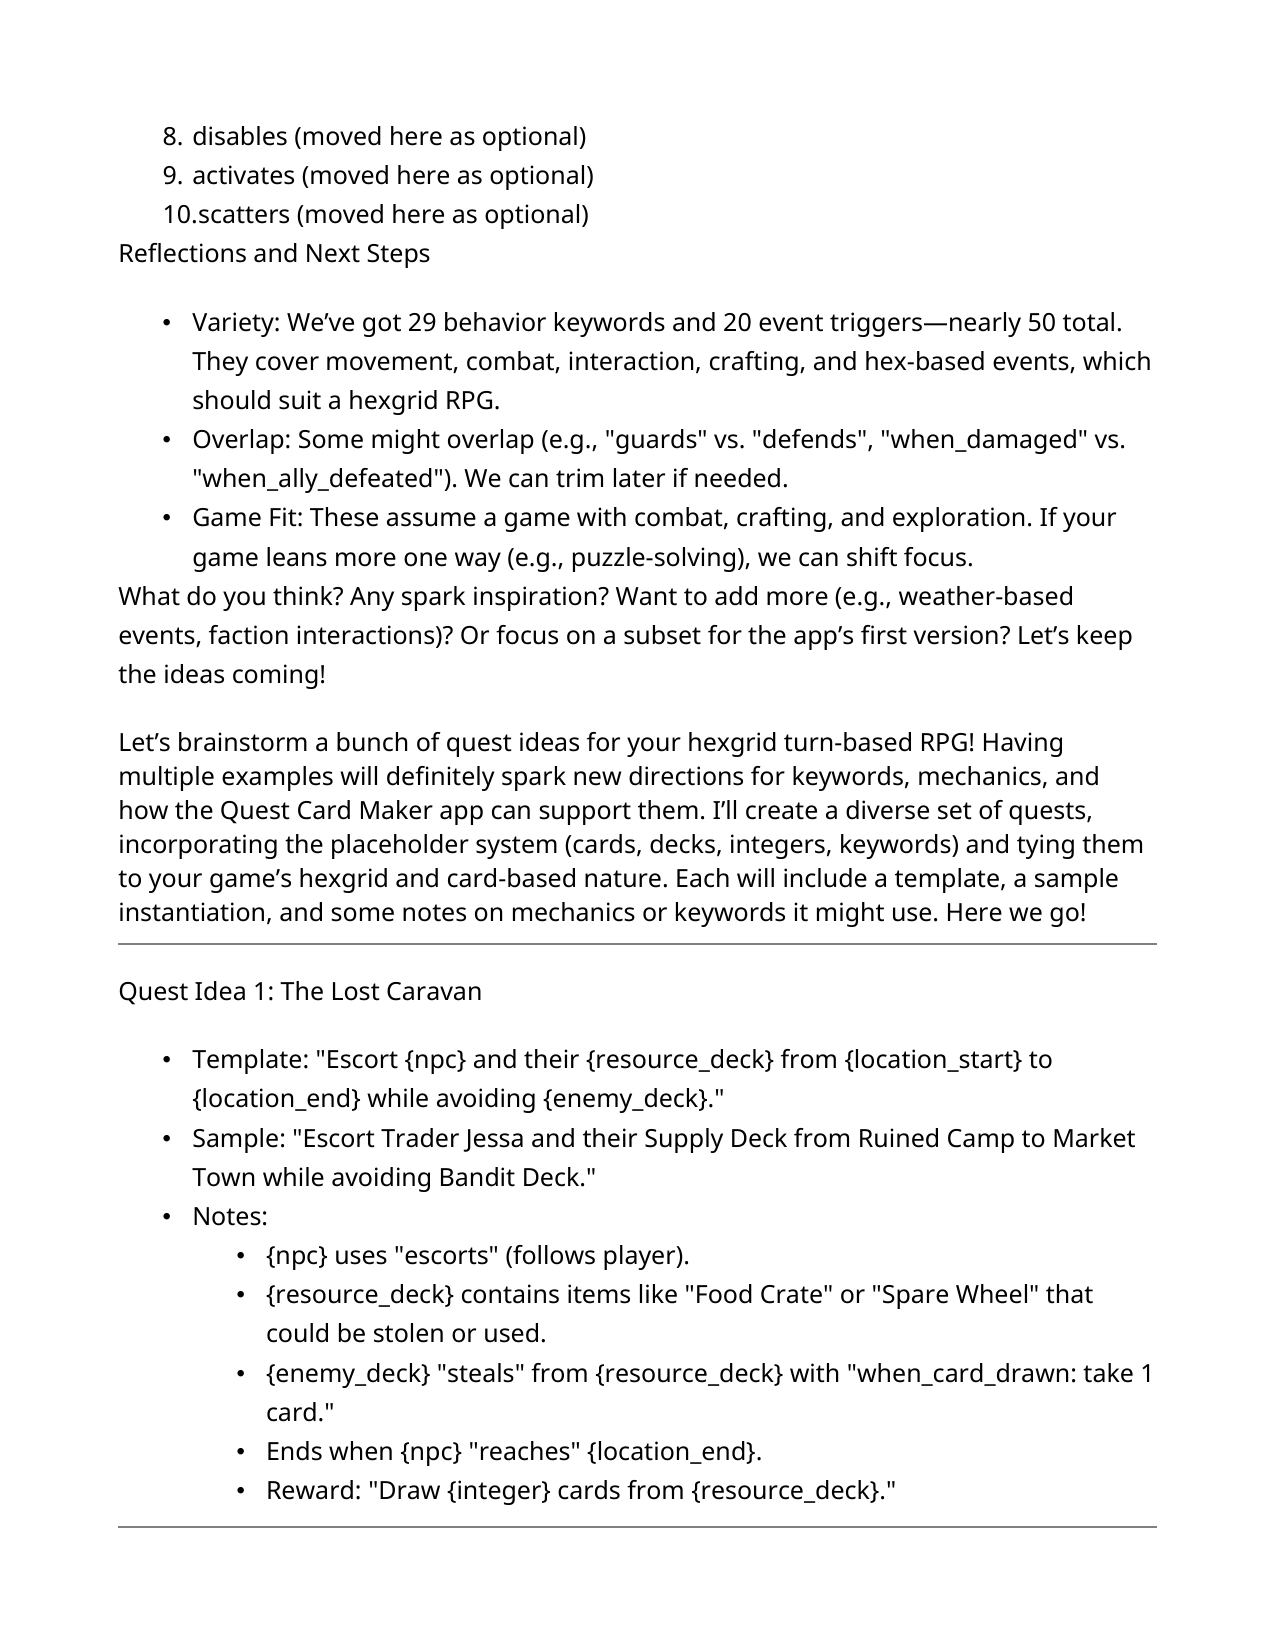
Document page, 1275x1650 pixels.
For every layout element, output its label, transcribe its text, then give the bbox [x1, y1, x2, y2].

list Reward: "Draw {integer} cards from {resource_deck}." [236, 1473, 1157, 1507]
list Notes: [162, 1199, 1157, 1233]
list Sample: "Escort Trader Jessa and their Supply Deck from Ruined Camp to Market Town while avoiding Bandit Deck." [162, 1120, 1157, 1193]
text Let’s brainstorm a bunch of quest ideas for your hexgrid turn-based RPG! Having multiple examples will definitely spark new directions for keywords, mechanics, and how the Quest Card Maker app can support them. I’ll create a diverse set of quests, incorporating the placeholder system (cards, decks, integers, keywords) and tying them to your game’s hexgrid and card-based nature. Each will include a template, a sample instantiation, and some notes on mechanics or keywords it might use. Here we go! [118, 696, 1157, 929]
list {resource_deck} contains items like "Food Crate" or "Spare Wheel" that could be stolen or used. [236, 1277, 1157, 1350]
list Template: "Escort {npc} and their {resource_deck} from {location_start} to {location_end} while avoiding {enemy_deck}." [162, 1042, 1157, 1115]
text What do you think? Any spark inspiration? Want to add more (e.g., weather-based events, faction interactions)? Or focus on a subset for the app’s first version? Let’s keep the ideas coming! [118, 578, 1157, 691]
list {npc} uses "escorts" (follows player). [236, 1238, 1157, 1272]
list disables (moved here as optional) [162, 118, 1157, 152]
list scatters (moved here as optional) [162, 196, 1157, 231]
list Ends when {npc} "reaches" {location_end}. [236, 1434, 1157, 1468]
list activates (moved here as optional) [162, 157, 1157, 191]
list Overlap: Some might overlap (e.g., "guards" vs. "defends", "when_damaged" vs. "when_ally_defeated"). We can trim later if needed. [162, 422, 1157, 495]
list Game Fit: These assume a game with combat, crafting, and exploration. If your game leans more one way (e.g., puzzle-solving), we can shift focus. [162, 500, 1157, 573]
list Variety: We’ve got 29 behavior keywords and 20 event triggers—nearly 50 total. They cover movement, combat, interaction, crafting, and hex-based events, which should suit a hexgrid RPG. [162, 304, 1157, 417]
list {enemy_deck} "steals" from {resource_deck} with "when_card_drawn: take 1 card." [236, 1355, 1157, 1428]
text Reflections and Next Steps [118, 236, 1157, 270]
text Quest Idea 1: The Lost Caravan [118, 973, 1157, 1007]
